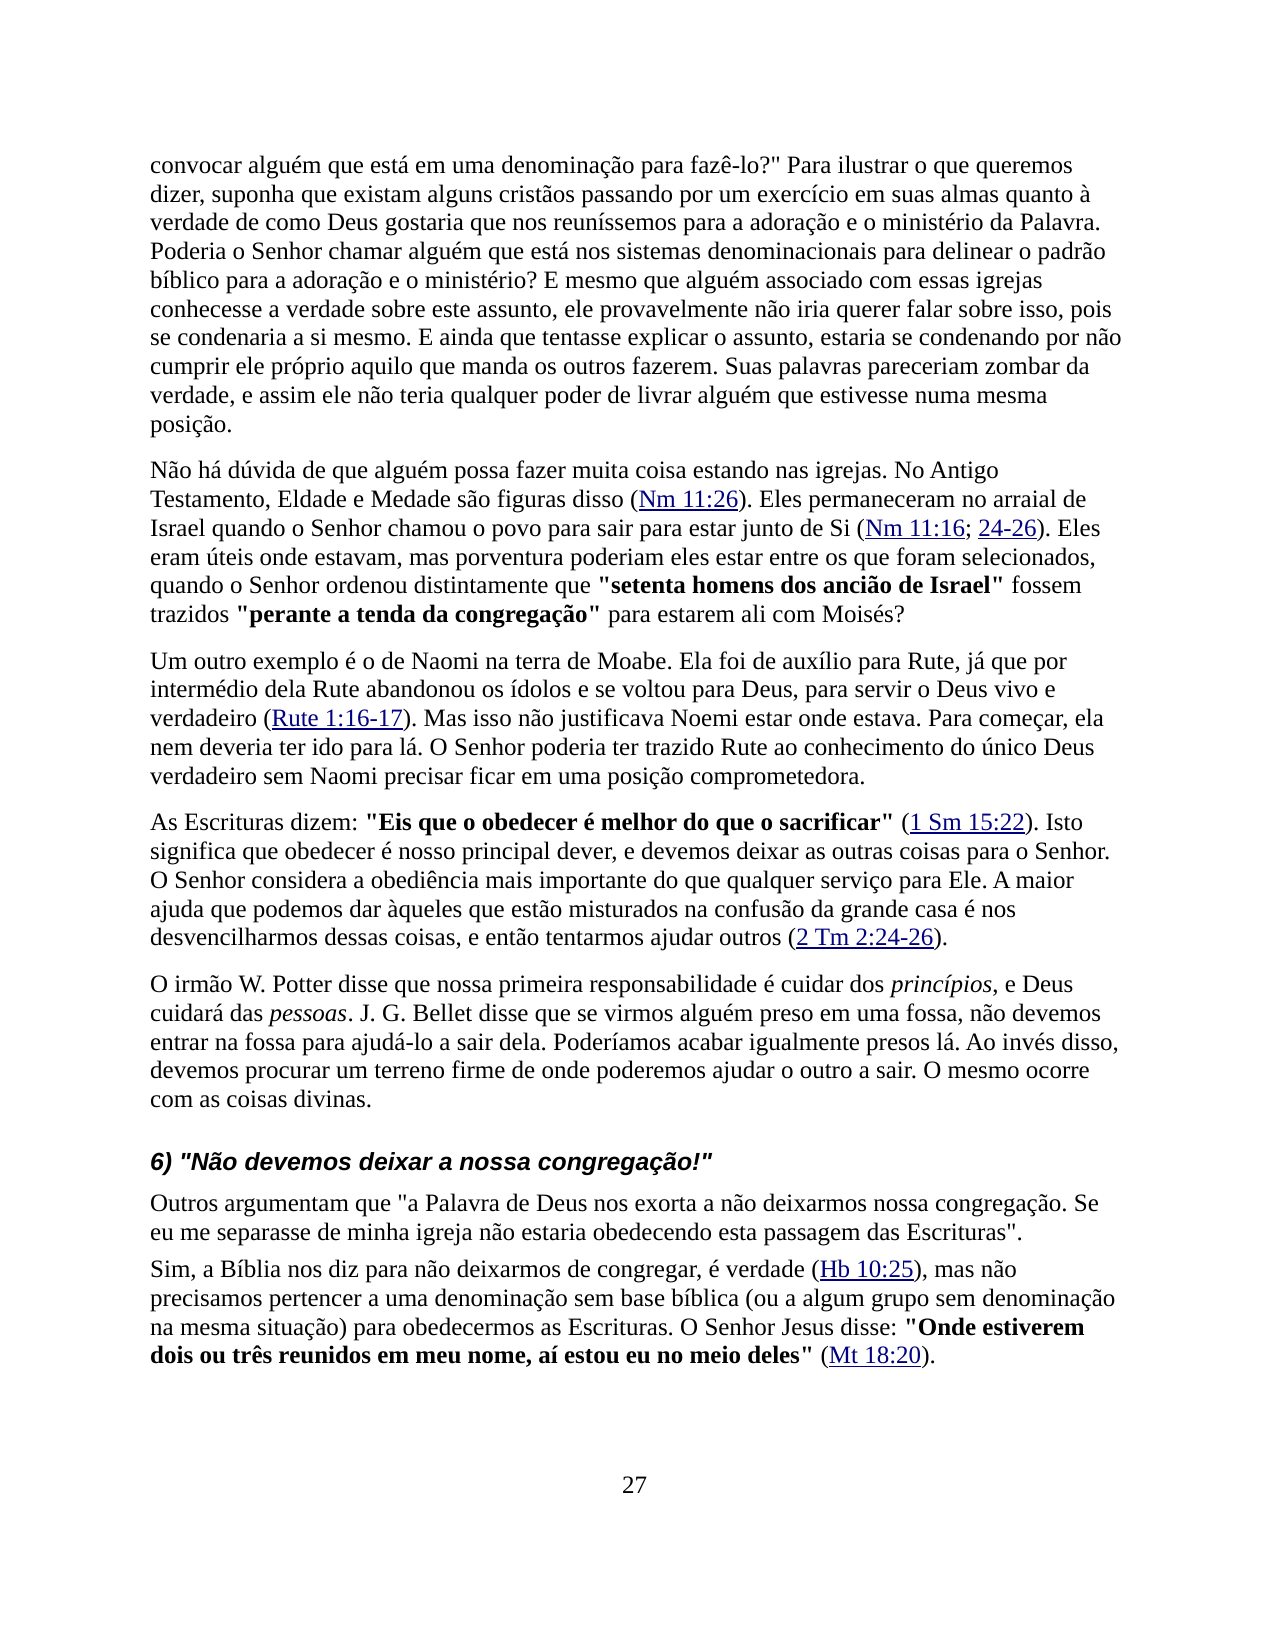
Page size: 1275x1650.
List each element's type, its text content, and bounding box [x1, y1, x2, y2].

text Não há dúvida de que alguém possa fazer muita coisa estando nas igrejas. No Antigo Testamento, Eldade e Medade são figuras disso (Nm 11:26). Eles permaneceram no arraial de Israel quando o Senhor chamou o povo para sair para estar junto de Si (Nm 11:16; 24-26). Eles eram úteis onde estavam, mas porventura poderiam eles estar entre os que foram selecionados, quando o Senhor ordenou distintamente que "setenta homens dos ancião de Israel" fossem trazidos "perante a tenda da congregação" para estarem ali com Moisés? [150, 455, 1125, 628]
text O irmão W. Potter disse que nossa primeira responsabilidade é cuidar dos princípios, e Deus cuidará das pessoas. J. G. Bellet disse que se virmos alguém preso em uma fossa, não devemos entrar na fossa para ajudá-lo a sair dela. Poderíamos acabar igualmente presos lá. Ao invés disso, devemos procurar um terreno firme de onde poderemos ajudar o outro a sair. O mesmo ocorre com as coisas divinas. [150, 969, 1125, 1113]
text As Escrituras dizem: "Eis que o obedecer é melhor do que o sacrificar" (1 Sm 15:22). Isto significa que obedecer é nosso principal dever, e devemos deixar as outras coisas para o Senhor. O Senhor considera a obediência mais importante do que qualquer serviço para Ele. A maior ajuda que podemos dar àqueles que estão misturados na confusão da grande casa é nos desvencilharmos dessas coisas, e então tentarmos ajudar outros (2 Tm 2:24-26). [150, 807, 1125, 951]
text Um outro exemplo é o de Naomi na terra de Moabe. Ela foi de auxílio para Rute, já que por intermédio dela Rute abandonou os ídolos e se voltou para Deus, para servir o Deus vivo e verdadeiro (Rute 1:16-17). Mas isso não justificava Noemi estar onde estava. Para começar, ela nem deveria ter ido para lá. O Senhor poderia ter trazido Rute ao conhecimento do único Deus verdadeiro sem Naomi precisar ficar em uma posição comprometedora. [150, 646, 1125, 789]
text Outros argumentam que "a Palavra de Deus nos exorta a não deixarmos nossa congregação. Se eu me separasse de minha igreja não estaria obedecendo esta passagem das Escrituras". [150, 1188, 1125, 1245]
text Sim, a Bíblia nos diz para não deixarmos de congregar, é verdade (Hb 10:25), mas não precisamos pertencer a uma denominação sem base bíblica (ou a algum grupo sem denominação na mesma situação) para obedecermos as Escrituras. O Senhor Jesus disse: "Onde estiverem dois ou três reunidos em meu nome, aí estou eu no meio deles" (Mt 18:20). [150, 1254, 1125, 1369]
text convocar alguém que está em uma denominação para fazê-lo?" Para ilustrar o que queremos dizer, suponha que existam alguns cristãos passando por um exercício em suas almas quanto à verdade de como Deus gostaria que nos reuníssemos para a adoração e o ministério da Palavra. Poderia o Senhor chamar alguém que está nos sistemas denominacionais para delinear o padrão bíblico para a adoração e o ministério? E mesmo que alguém associado com essas igrejas conhecesse a verdade sobre este assunto, ele provavelmente não iria querer falar sobre isso, pois se condenaria a si mesmo. E ainda que tentasse explicar o assunto, estaria se condenando por não cumprir ele próprio aquilo que manda os outros fazerem. Suas palavras pareceriam zombar da verdade, e assim ele não teria qualquer poder de livrar alguém que estivesse numa mesma posição. [150, 150, 1125, 437]
subtitle 6) "Não devemos deixar a nossa congregação!" [150, 1147, 1125, 1175]
